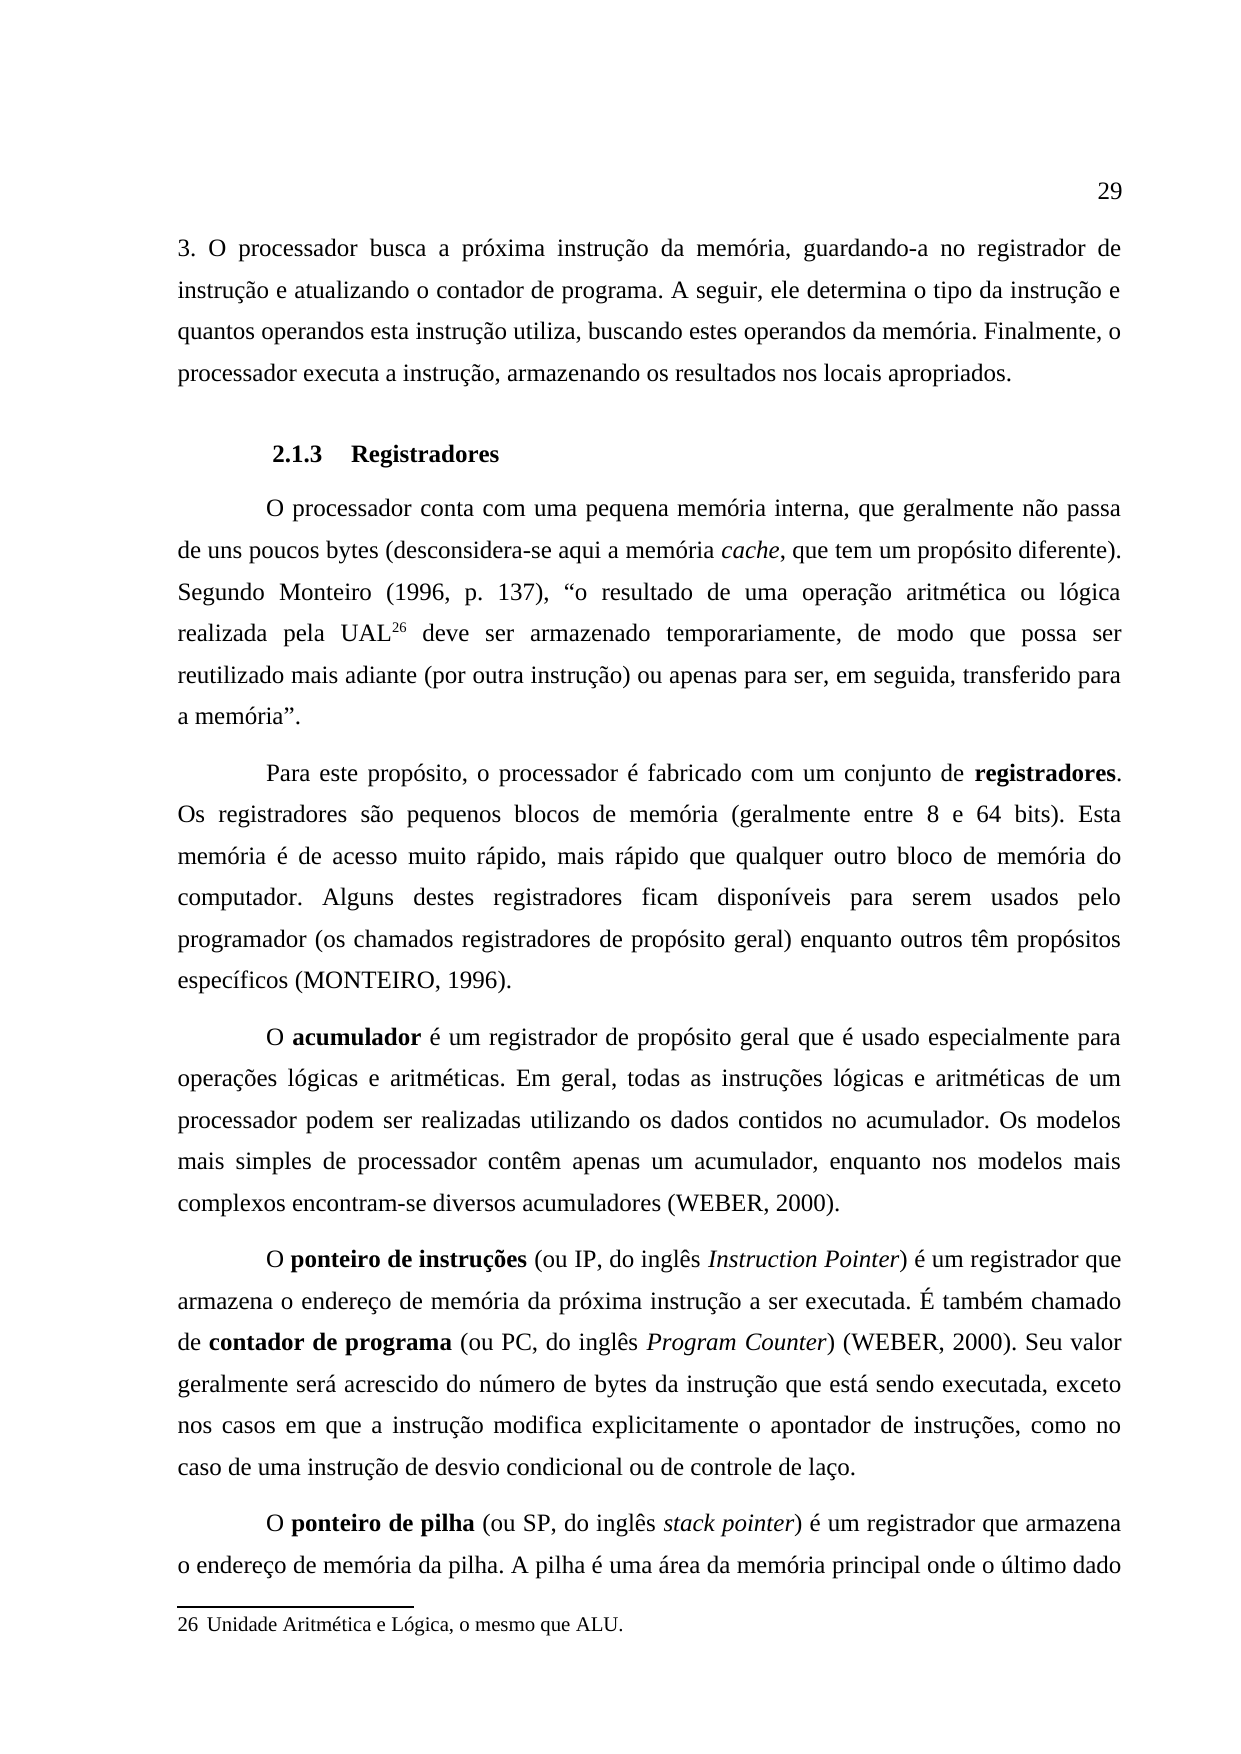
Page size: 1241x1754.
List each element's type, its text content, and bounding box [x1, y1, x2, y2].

text Unidade Aritmética e Lógica, o mesmo que ALU. [177, 1613, 1122, 1636]
text Para este propósito, o processador é fabricado com um conjunto de registradores. Os registradores são pequenos blocos de memória (geralmente entre 8 e 64 bits). Esta memória é de acesso muito rápido, mais rápido que qualquer outro bloco de memória do computador. Alguns destes registradores ficam disponíveis para serem usados pelo programador (os chamados registradores de propósito geral) enquanto outros têm propósitos específicos (MONTEIRO, 1996). [177, 759, 1122, 994]
text O acumulador é um registrador de propósito geral que é usado especialmente para operações lógicas e aritméticas. Em geral, todas as instruções lógicas e aritméticas de um processador podem ser realizadas utilizando os dados contidos no acumulador. Os modelos mais simples de processador contêm apenas um acumulador, enquanto nos modelos mais complexos encontram-se diversos acumuladores (WEBER, 2000). [177, 1023, 1122, 1217]
subtitle Registradores [177, 440, 1122, 468]
text O ponteiro de pilha (ou SP, do inglês stack pointer) é um registrador que armazena o endereço de memória da pilha. A pilha é uma área da memória principal onde o último dado [177, 1509, 1122, 1579]
text 3. O processador busca a próxima instrução da memória, guardando-a no registrador de instrução e atualizando o contador de programa. A seguir, ele determina o tipo da instrução e quantos operandos esta instrução utiliza, buscando estes operandos da memória. Finalmente, o processador executa a instrução, armazenando os resultados nos locais apropriados. [177, 234, 1122, 387]
text O ponteiro de instruções (ou IP, do inglês Instruction Pointer) é um registrador que armazena o endereço de memória da próxima instrução a ser executada. É também chamado de contador de programa (ou PC, do inglês Program Counter) (WEBER, 2000). Seu valor geralmente será acrescido do número de bytes da instrução que está sendo executada, exceto nos casos em que a instrução modifica explicitamente o apontador de instruções, como no caso de uma instrução de desvio condicional ou de controle de laço. [177, 1245, 1122, 1481]
text O processador conta com uma pequena memória interna, que geralmente não passa de uns poucos bytes (desconsidera-se aqui a memória cache, que tem um propósito diferente). Segundo Monteiro (1996, p. 137), “o resultado de uma operação aritmética ou lógica realizada pela UAL deve ser armazenado temporariamente, de modo que possa ser reutilizado mais adiante (por outra instrução) ou apenas para ser, em seguida, transferido para a memória”. [177, 494, 1122, 730]
